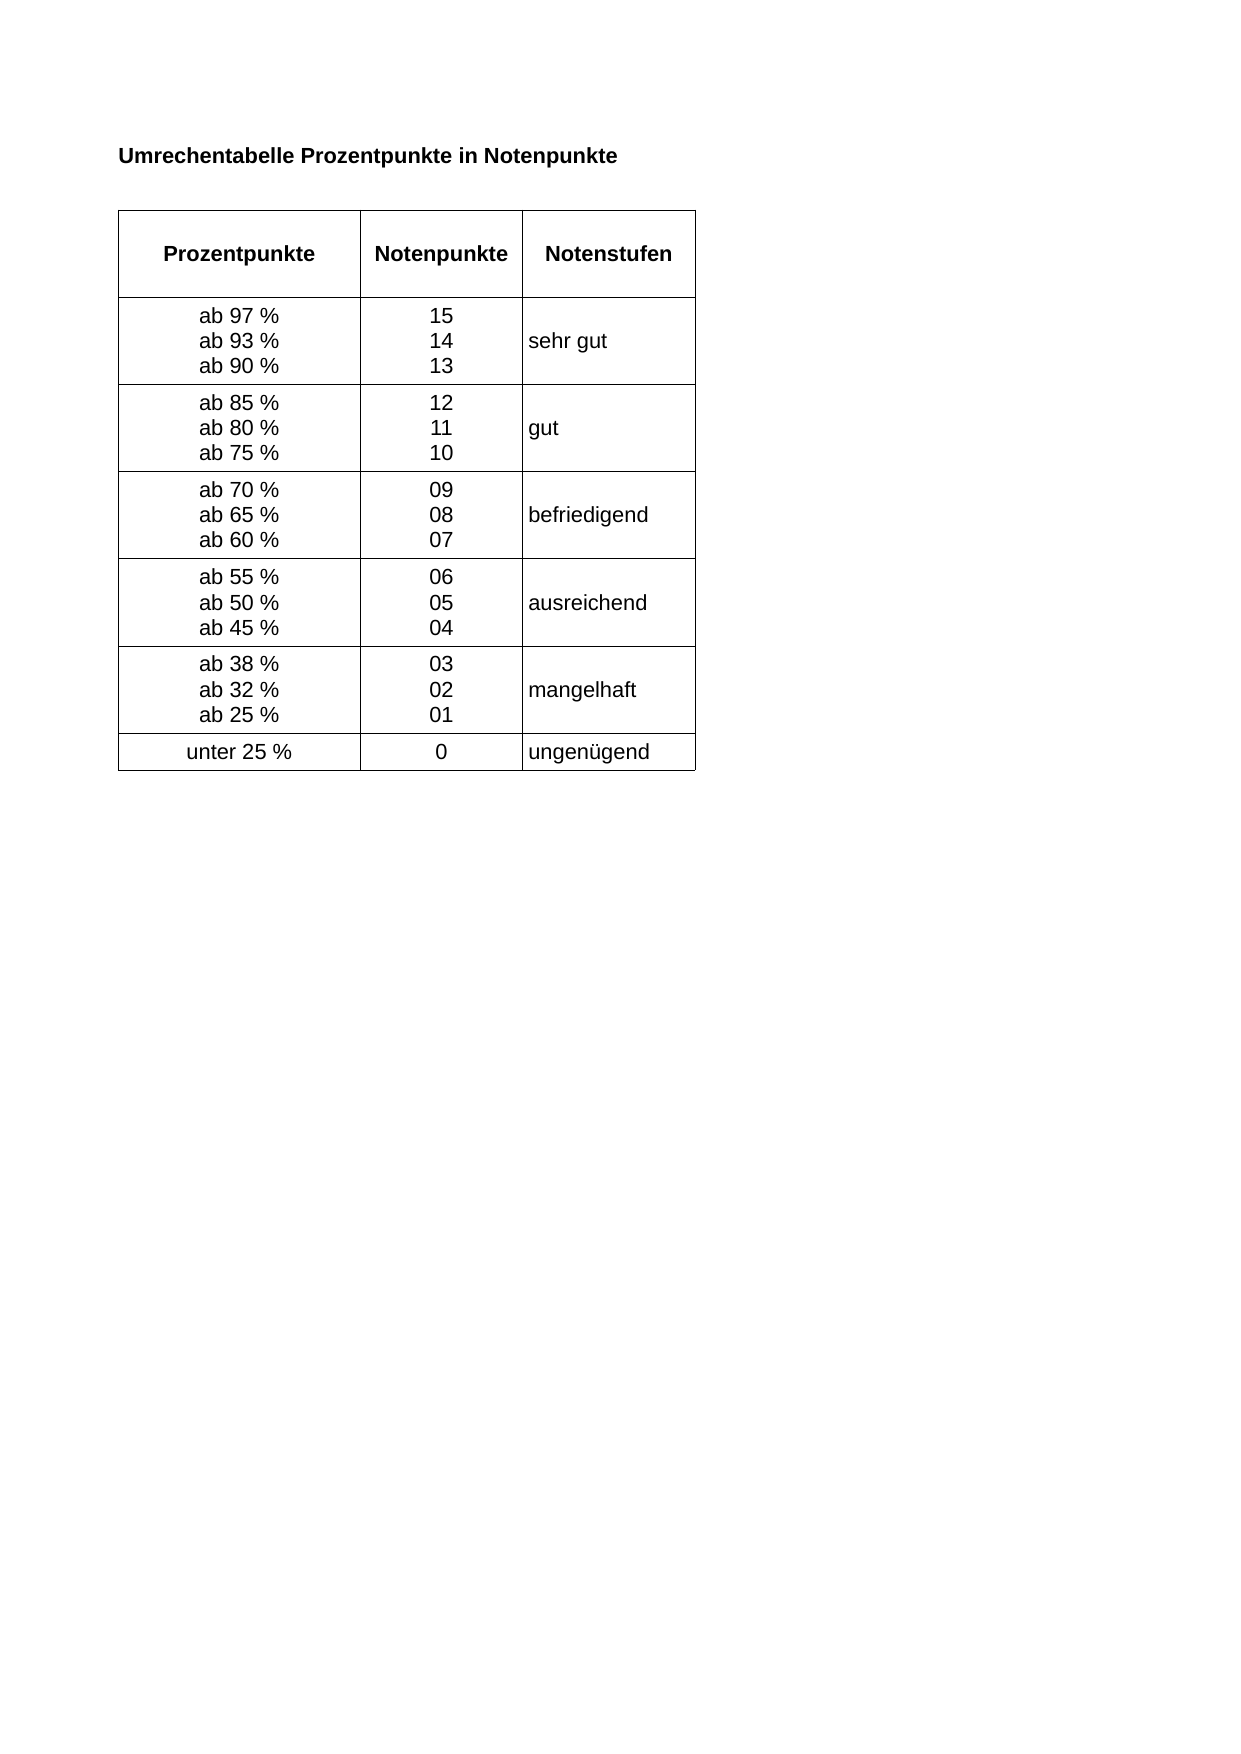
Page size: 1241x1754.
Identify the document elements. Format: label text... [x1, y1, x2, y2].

table_cell ungenügend [523, 734, 695, 769]
table_header Notenstufen [523, 211, 695, 297]
table_cell 03 02 01 [361, 647, 522, 733]
table_cell mangelhaft [523, 647, 695, 733]
table_cell sehr gut [523, 298, 695, 384]
table_cell ab 85 % ab 80 % ab 75 % [119, 385, 360, 471]
table_cell 06 05 04 [361, 559, 522, 646]
table_cell 0 [361, 734, 522, 769]
table_cell gut [523, 385, 695, 471]
table_header Notenpunkte [361, 211, 522, 297]
table_cell ab 70 % ab 65 % ab 60 % [119, 472, 360, 558]
table_cell befriedigend [523, 472, 695, 558]
table_cell ab 97 % ab 93 % ab 90 % [119, 298, 360, 384]
table_cell 09 08 07 [361, 472, 522, 558]
table_header Prozentpunkte [119, 211, 360, 297]
table_cell unter 25 % [119, 734, 360, 769]
table_cell 15 14 13 [361, 298, 522, 384]
table_cell ausreichend [523, 559, 695, 646]
table_cell 12 11 10 [361, 385, 522, 471]
table_cell ab 38 % ab 32 % ab 25 % [119, 647, 360, 733]
table_cell ab 55 % ab 50 % ab 45 % [119, 559, 360, 646]
subtitle Umrechentabelle Prozentpunkte in Notenpunkte [118, 143, 1122, 168]
